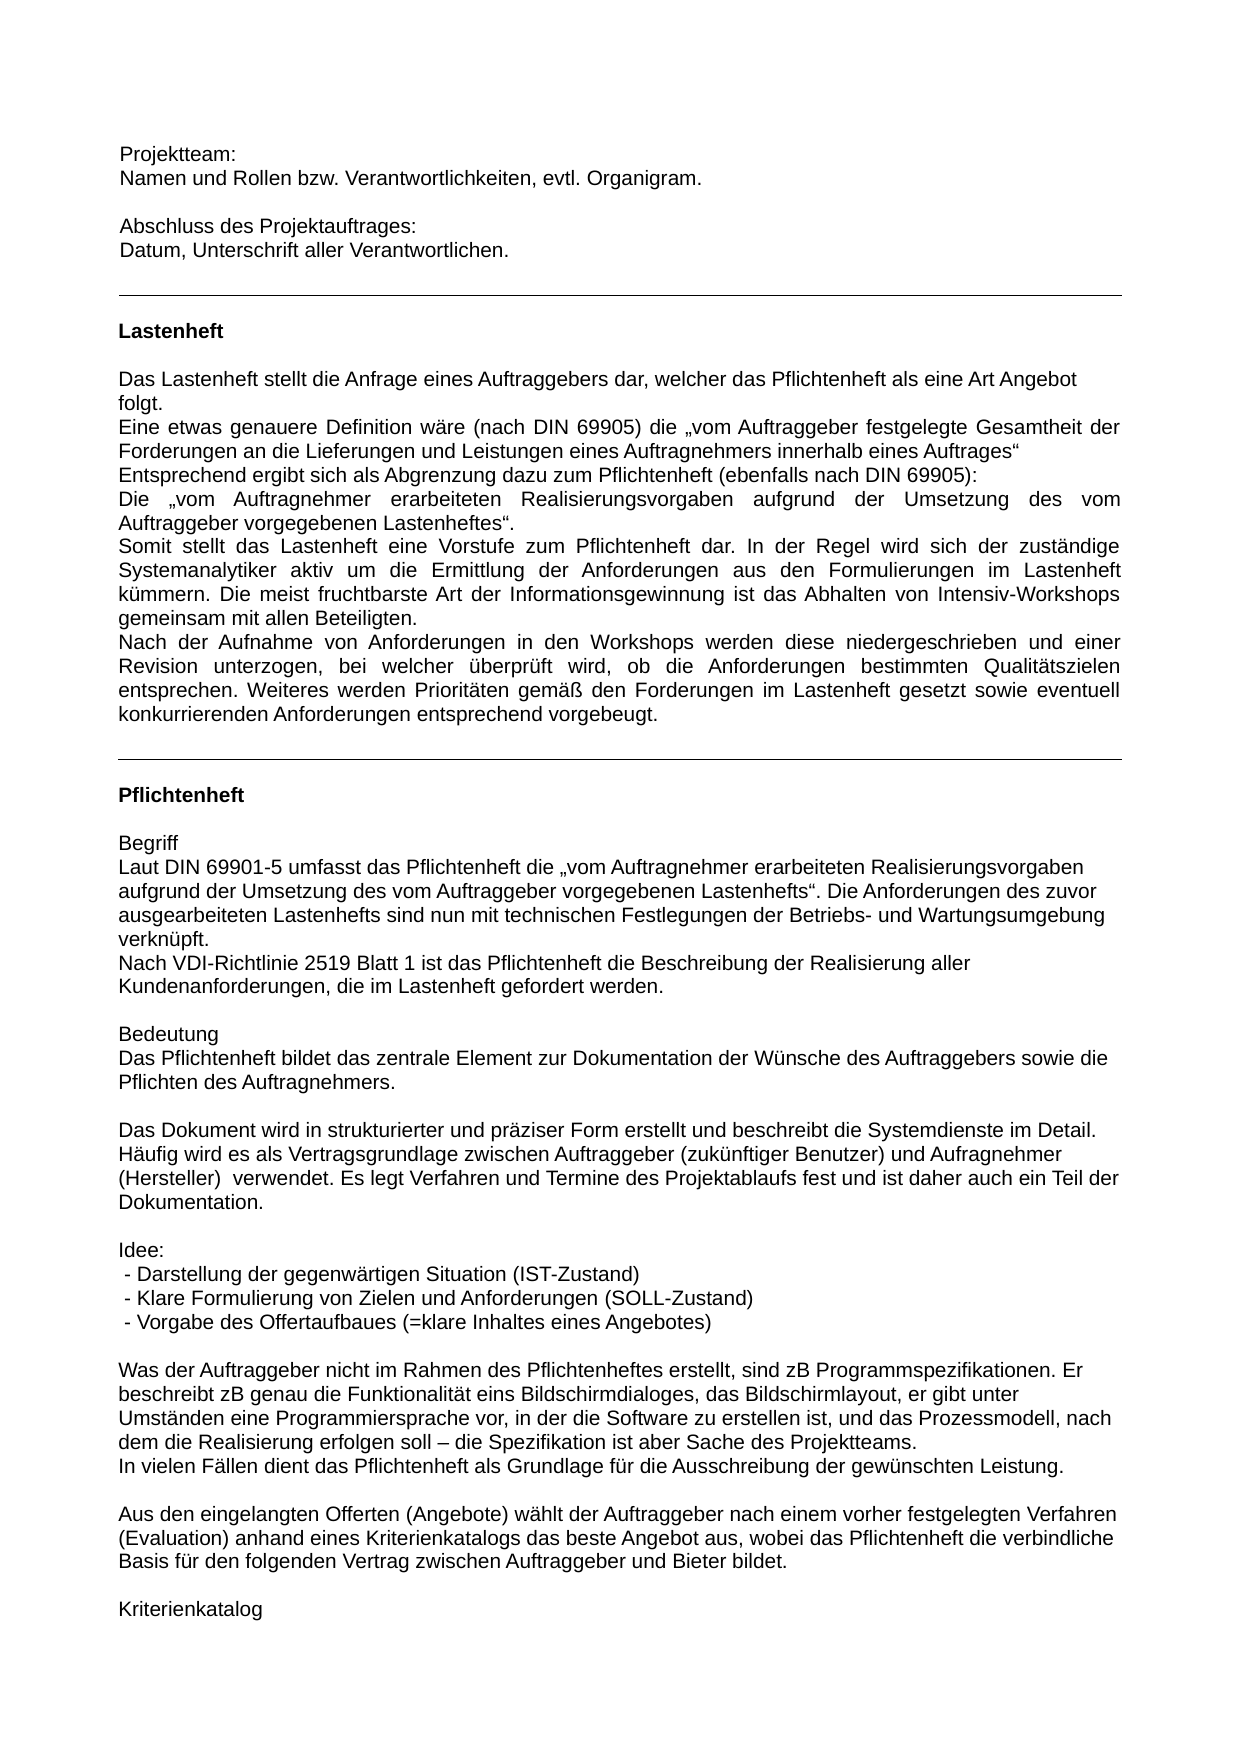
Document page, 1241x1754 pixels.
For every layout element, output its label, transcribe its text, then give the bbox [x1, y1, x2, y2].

text Somit stellt das Lastenheft eine Vorstufe zum Pflichtenheft dar. In der Regel wird sich der zuständige Systemanalytiker aktiv um die Ermittlung der Anforderungen aus den Formulierungen im Lastenheft kümmern. Die meist fruchtbarste Art der Informationsgewinnung ist das Abhalten von Intensiv-Workshops gemeinsam mit allen Beteiligten. [118, 534, 1122, 630]
text Pflichtenheft [118, 783, 1122, 807]
text Das Pflichtenheft bildet das zentrale Element zur Dokumentation der Wünsche des Auftraggebers sowie die Pflichten des Auftragnehmers. [118, 1046, 1122, 1094]
text Lastenheft [118, 319, 1122, 343]
text Aus den eingelangten Offerten (Angebote) wählt der Auftraggeber nach einem vorher festgelegten Verfahren (Evaluation) anhand eines Kriterienkatalogs das beste Angebot aus, wobei das Pflichtenheft die verbindliche Basis für den folgenden Vertrag zwischen Auftraggeber und Bieter bildet. [118, 1501, 1122, 1573]
text In vielen Fällen dient das Pflichtenheft als Grundlage für die Ausschreibung der gewünschten Leistung. [118, 1453, 1122, 1477]
text Eine etwas genauere Definition wäre (nach DIN 69905) die „vom Auftraggeber festgelegte Gesamtheit der Forderungen an die Lieferungen und Leistungen eines Auftragnehmers innerhalb eines Auftrages“ [118, 414, 1122, 462]
text Idee: [118, 1238, 1122, 1262]
text Kriterienkatalog [118, 1597, 1122, 1621]
text Die „vom Auftragnehmer erarbeiteten Realisierungsvorgaben aufgrund der Umsetzung des vom Auftraggeber vorgegebenen Lastenheftes“. [118, 486, 1122, 534]
text Namen und Rollen bzw. Verantwortlichkeiten, evtl. Organigram. [119, 166, 1122, 190]
text - Darstellung der gegenwärtigen Situation (IST-Zustand) [118, 1262, 1122, 1286]
text Was der Auftraggeber nicht im Rahmen des Pflichtenheftes erstellt, sind zB Programmspezifikationen. Er beschreibt zB genau die Funktionalität eins Bildschirmdialoges, das Bildschirmlayout, er gibt unter Umständen eine Programmiersprache vor, in der die Software zu erstellen ist, und das Prozessmodell, nach dem die Realisierung erfolgen soll – die Spezifikation ist aber Sache des Projektteams. [118, 1358, 1122, 1453]
text Begriff [118, 831, 1122, 854]
text Nach der Aufnahme von Anforderungen in den Workshops werden diese niedergeschrieben und einer Revision unterzogen, bei welcher überprüft wird, ob die Anforderungen bestimmten Qualitätszielen entsprechen. Weiteres werden Prioritäten gemäß den Forderungen im Lastenheft gesetzt sowie eventuell konkurrierenden Anforderungen entsprechend vorgebeugt. [118, 630, 1122, 726]
text Abschluss des Projektauftrages: [119, 214, 1122, 238]
text - Klare Formulierung von Zielen und Anforderungen (SOLL-Zustand) [118, 1286, 1122, 1310]
text Entsprechend ergibt sich als Abgrenzung dazu zum Pflichtenheft (ebenfalls nach DIN 69905): [118, 462, 1122, 486]
text Laut DIN 69901-5 umfasst das Pflichtenheft die „vom Auftragnehmer erarbeiteten Realisierungsvorgaben aufgrund der Umsetzung des vom Auftraggeber vorgegebenen Lastenhefts“. Die Anforderungen des zuvor ausgearbeiteten Lastenhefts sind nun mit technischen Festlegungen der Betriebs- und Wartungsumgebung verknüpft. [118, 854, 1122, 950]
text Projektteam: [119, 142, 1122, 166]
text Bedeutung [118, 1022, 1122, 1046]
text Datum, Unterschrift aller Verantwortlichen. [119, 238, 1122, 262]
text - Vorgabe des Offertaufbaues (=klare Inhaltes eines Angebotes) [118, 1310, 1122, 1334]
text Das Dokument wird in strukturierter und präziser Form erstellt und beschreibt die Systemdienste im Detail. Häufig wird es als Vertragsgrundlage zwischen Auftraggeber (zukünftiger Benutzer) und Aufragnehmer (Hersteller) verwendet. Es legt Verfahren und Termine des Projektablaufs fest und ist daher auch ein Teil der Dokumentation. [118, 1118, 1122, 1214]
text Das Lastenheft stellt die Anfrage eines Auftraggebers dar, welcher das Pflichtenheft als eine Art Angebot folgt. [118, 367, 1122, 414]
text Nach VDI-Richtlinie 2519 Blatt 1 ist das Pflichtenheft die Beschreibung der Realisierung aller Kundenanforderungen, die im Lastenheft gefordert werden. [118, 950, 1122, 998]
